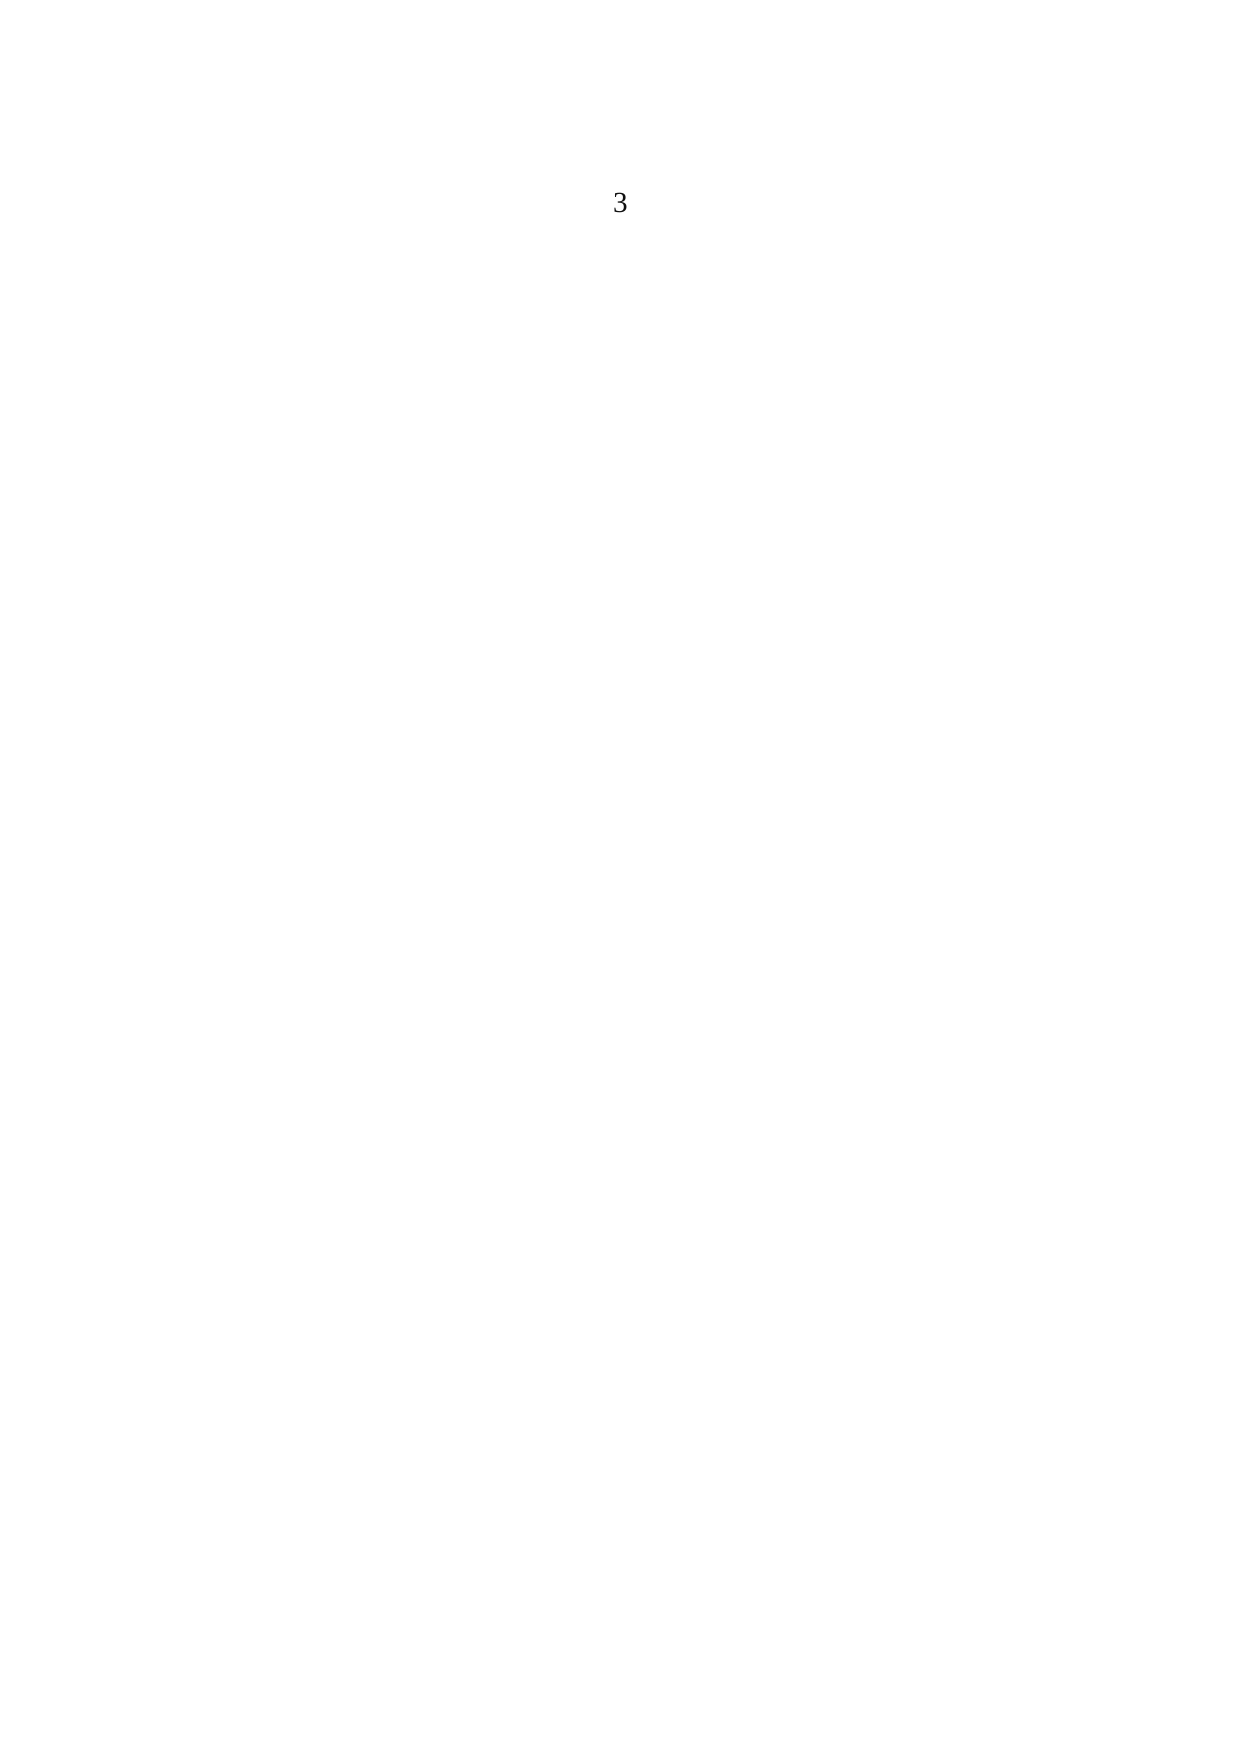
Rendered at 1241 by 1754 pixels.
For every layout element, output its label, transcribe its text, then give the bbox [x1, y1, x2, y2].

text 3 [118, 185, 1122, 219]
